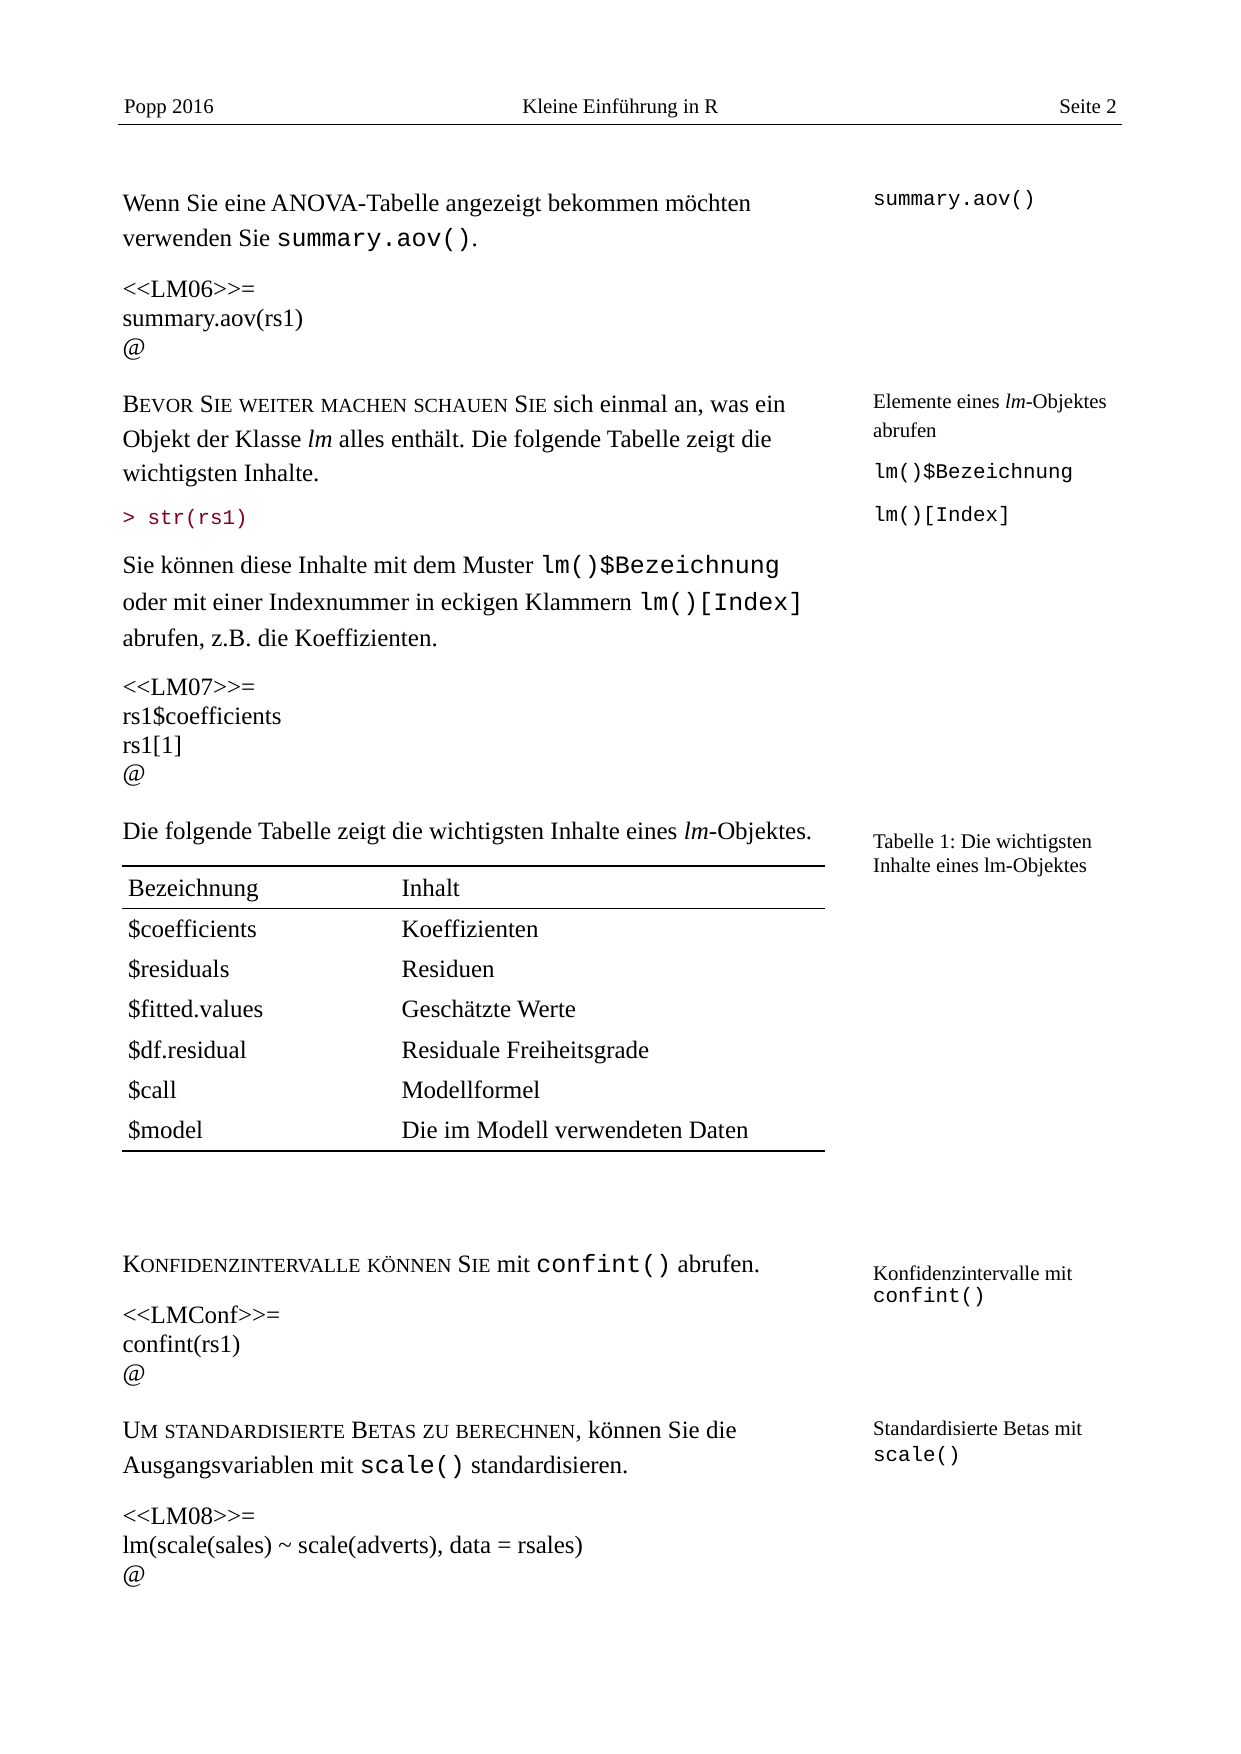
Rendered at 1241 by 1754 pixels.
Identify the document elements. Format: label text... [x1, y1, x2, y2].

table_cell Koeffizienten [396, 909, 825, 949]
table_cell [122, 159, 855, 188]
table_cell Standardisierte Betas mit scale() [855, 1415, 1123, 1616]
table_cell summary.aov() [855, 188, 1123, 389]
table_cell Wenn Sie eine ANOVA-Tabelle angezeigt bekommen möchten verwenden Sie summary.aov(). <<LM06>>= summary.aov(rs1) @ [122, 188, 855, 389]
table_cell $fitted.values [122, 989, 396, 1029]
table_cell Um standardisierte Betas zu berechnen, können Sie die Ausgangsvariablen mit scale() standardisieren. <<LM08>>= lm(scale(sales) ~ scale(adverts), data = rsales) @ [122, 1415, 855, 1616]
table_cell $residuals [122, 949, 396, 989]
table_cell Die im Modell verwendeten Daten [396, 1110, 825, 1150]
table_cell Bevor Sie weiter machen schauen Sie sich einmal an, was ein Objekt der Klasse lm alles enthält. Die folgende Tabelle zeigt die wichtigsten Inhalte. > str(rs1) Sie können diese Inhalte mit dem Muster lm()$Bezeichnung oder mit einer Indexnummer in eckigen Klammern lm()[Index] abrufen, z.B. die Koeffizienten. <<LM07>>= rs1$coefficients rs1[1] @ [122, 389, 855, 816]
table_cell $coefficients [122, 909, 396, 949]
table_cell $df.residual [122, 1029, 396, 1069]
table_cell Modellformel [396, 1069, 825, 1109]
table_cell Konfidenzintervalle mit confint() [855, 1249, 1123, 1415]
table_cell Residuale Freiheitsgrade [396, 1029, 825, 1069]
table_cell Geschätzte Werte [396, 989, 825, 1029]
table_cell Elemente eines lm-Objektes abrufen lm()$Bezeichnung lm()[Index] [855, 389, 1123, 816]
table_cell $call [122, 1069, 396, 1109]
table_cell [855, 159, 1123, 188]
table_header Inhalt [396, 867, 825, 907]
table_cell Konfidenzintervalle können Sie mit confint() abrufen. <<LMConf>>= confint(rs1) @ [122, 1249, 855, 1415]
table_cell Residuen [396, 949, 825, 989]
table_cell $model [122, 1110, 396, 1150]
table_cell Die folgende Tabelle zeigt die wichtigsten Inhalte eines lm-Objektes. [122, 816, 855, 1249]
table_cell Tabelle 1: Die wichtigsten Inhalte eines lm-Objektes [855, 816, 1123, 1249]
table_header Bezeichnung [122, 867, 396, 907]
